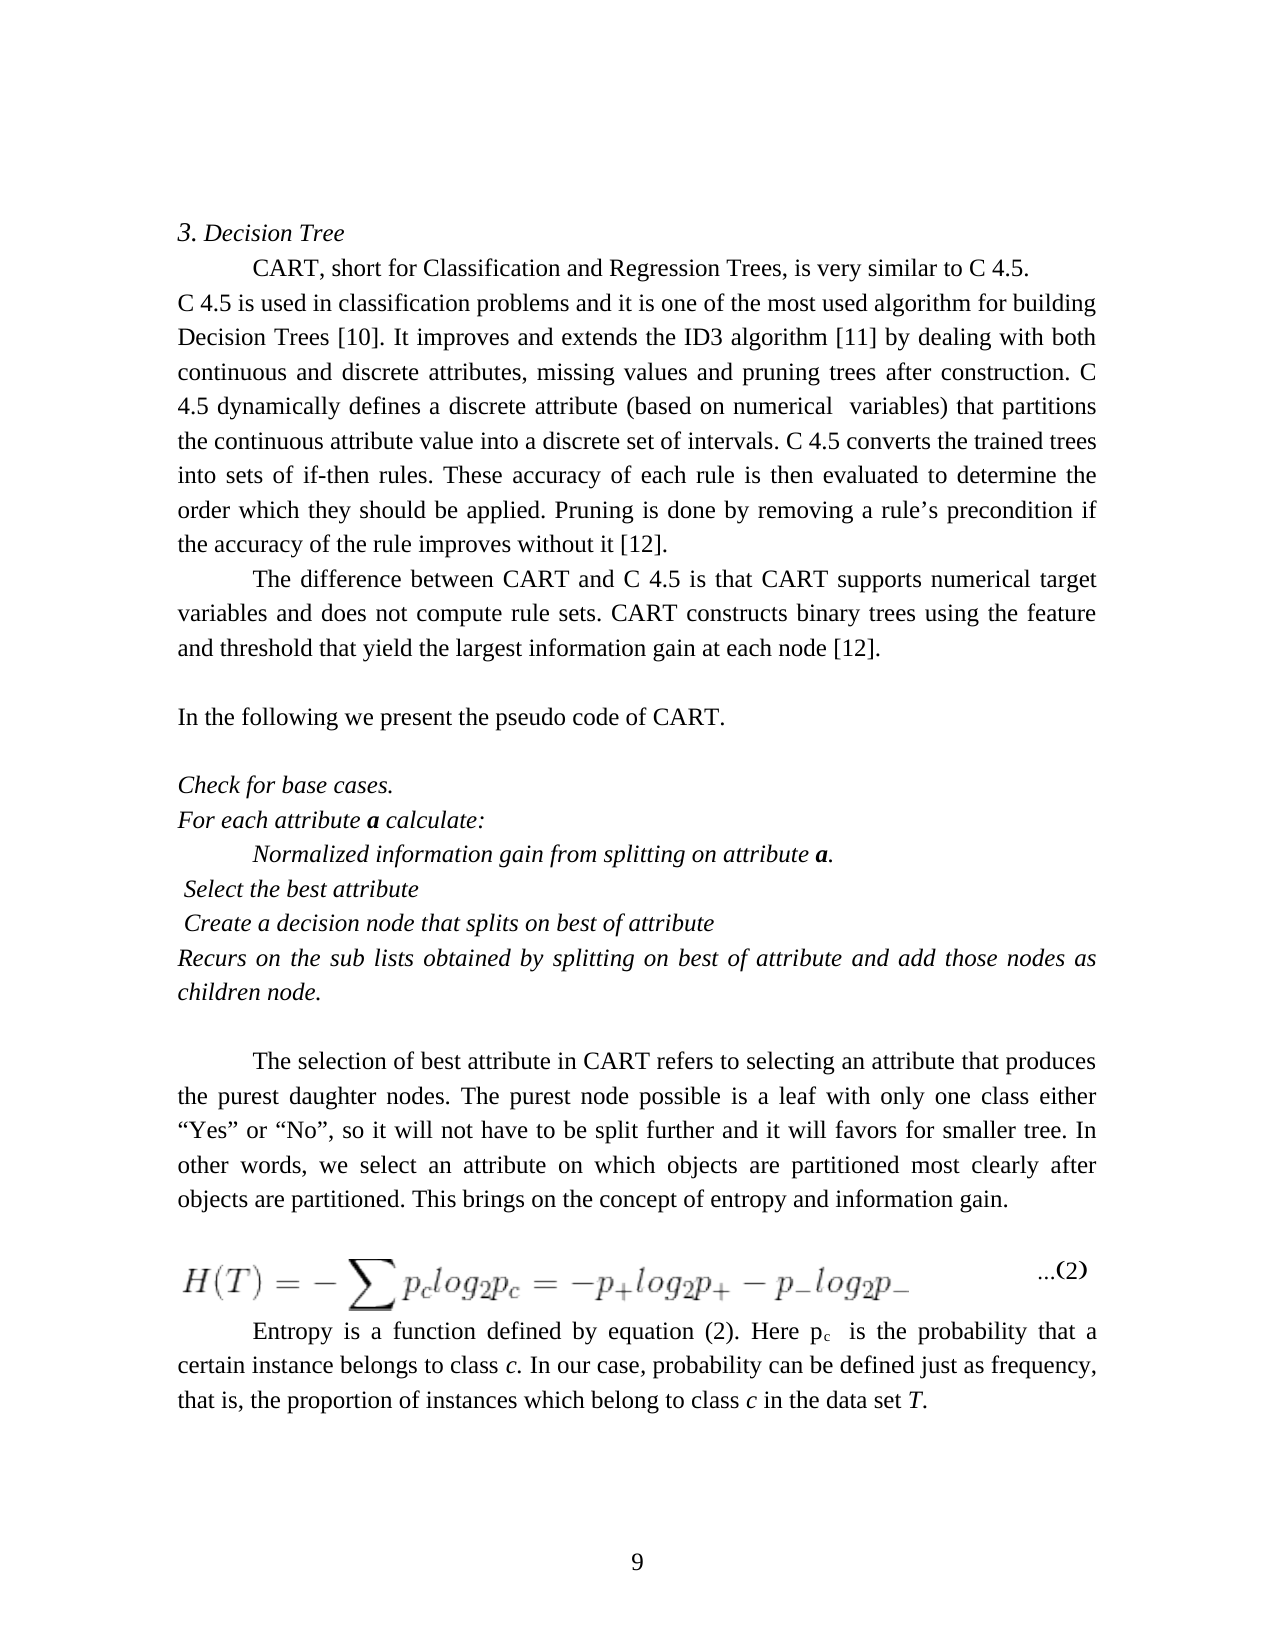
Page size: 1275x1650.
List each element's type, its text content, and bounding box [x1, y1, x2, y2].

picture [181, 1259, 909, 1311]
text The difference between CART and C 4.5 is that CART supports numerical target variables and does not compute rule sets. CART constructs binary trees using the feature and threshold that yield the largest information gain at each node [12]. [177, 564, 1098, 661]
text Select the best attribute [177, 874, 1098, 903]
text The selection of best attribute in CART refers to selecting an attribute that produces the purest daughter nodes. The purest node possible is a leaf with only one class either “Yes” or “No”, so it will not have to be split further and it will favors for smaller tree. In other words, we select an attribute on which objects are partitioned most clearly after objects are partitioned. This brings on the concept of entropy and information gain. [177, 1046, 1098, 1213]
text For each attribute a calculate: [177, 805, 1098, 834]
text Check for base cases. [177, 771, 1098, 799]
text Entropy is a function defined by equation (2). Here pc is the probability that a certain instance belongs to class c. In our case, probability can be defined just as frequency, that is, the proportion of instances which belong to class c in the data set T. [177, 1316, 1098, 1414]
subtitle 3. Decision Tree [177, 216, 1098, 247]
text CART, short for Classification and Regression Trees, is very similar to C 4.5. [177, 253, 1098, 282]
text ...(2) [177, 1244, 1087, 1285]
text Normalized information gain from splitting on attribute a. [177, 839, 1098, 868]
text Create a decision node that splits on best of attribute [177, 908, 1098, 937]
text Recurs on the sub lists obtained by splitting on best of attribute and add those nodes as children node. [177, 943, 1098, 1006]
text C 4.5 is used in classification problems and it is one of the most used algorithm for building Decision Trees [10]. It improves and extends the ID3 algorithm [11] by dealing with both continuous and discrete attributes, missing values and pruning trees after construction. C 4.5 dynamically defines a discrete attribute (based on numerical variables) that partitions the continuous attribute value into a discrete set of intervals. C 4.5 converts the trained trees into sets of if-then rules. These accuracy of each rule is then evaluated to determine the order which they should be applied. Pruning is done by removing a rule’s precondition if the accuracy of the rule improves without it [12]. [177, 288, 1098, 558]
text In the following we present the pseudo code of CART. [177, 702, 1098, 730]
